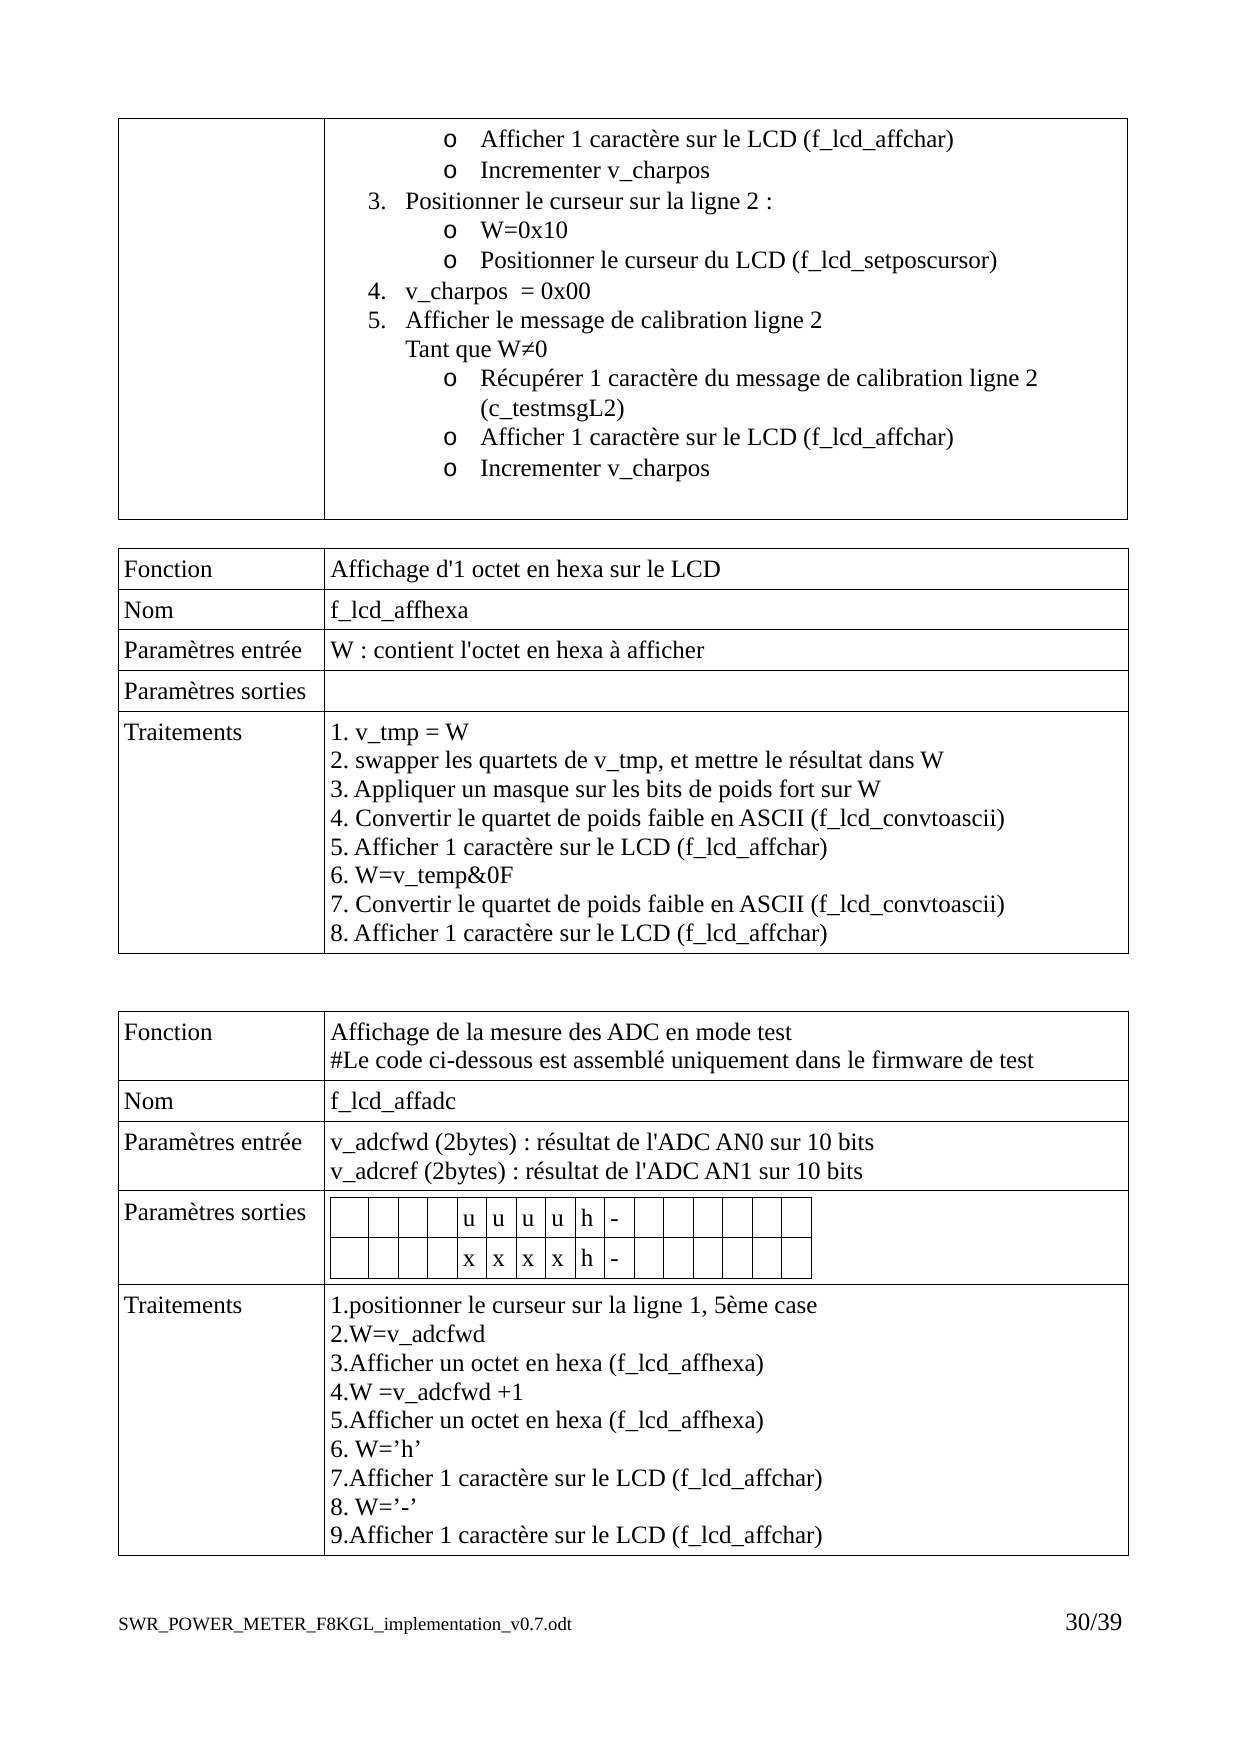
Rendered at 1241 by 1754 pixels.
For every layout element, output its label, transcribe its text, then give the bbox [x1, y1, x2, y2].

table_cell 1.positionner le curseur sur la ligne 1, 5ème case 2.W=v_adcfwd 3.Afficher un octet en hexa (f_lcd_affhexa) 4.W =v_adcfwd +1 5.Afficher un octet en hexa (f_lcd_affhexa) 6. W=’h’ 7.Afficher 1 caractère sur le LCD (f_lcd_affchar) 8. W=’-’ 9.Afficher 1 caractère sur le LCD (f_lcd_affchar) [325, 1285, 1128, 1555]
table_header - [605, 1198, 634, 1237]
table_cell v_charpos = 0x00 Afficher le message de calibration ligne 1 Tant que W≠0 Récupérer 1 caractère du message de calibration ligne 1 (c_testmsgL1) dans W Afficher 1 caractère sur le LCD (f_lcd_affchar) Incrementer v_charpos Positionner le curseur sur la ligne 2 : W=0x10 Positionner le curseur du LCD (f_lcd_setposcursor) v_charpos = 0x00 Afficher le message de calibration ligne 2 Tant que W≠0 Récupérer 1 caractère du message de calibration ligne 2 (c_testmsgL2) Afficher 1 caractère sur le LCD (f_lcd_affchar) Incrementer v_charpos [325, 119, 1127, 518]
table_cell 1. v_tmp = W 2. swapper les quartets de v_tmp, et mettre le résultat dans W 3. Appliquer un masque sur les bits de poids fort sur W 4. Convertir le quartet de poids faible en ASCII (f_lcd_convtoascii) 5. Afficher 1 caractère sur le LCD (f_lcd_affchar) 6. W=v_temp&0F 7. Convertir le quartet de poids faible en ASCII (f_lcd_convtoascii) 8. Afficher 1 caractère sur le LCD (f_lcd_affchar) [325, 712, 1128, 953]
table_header [782, 1198, 811, 1237]
table_header u [458, 1198, 486, 1237]
table_cell [782, 1238, 811, 1278]
table_cell x [487, 1238, 516, 1278]
table_cell f_lcd_affadc [325, 1081, 1128, 1121]
table_header u [517, 1198, 545, 1237]
table_cell Nom [119, 1081, 324, 1121]
table_cell [635, 1238, 663, 1278]
table_cell W : contient l'octet en hexa à afficher [325, 630, 1128, 670]
table_cell [325, 671, 1128, 711]
table_cell [399, 1238, 427, 1278]
table_header [723, 1198, 752, 1237]
table_cell Traitements [119, 1285, 324, 1555]
table_header Affichage d'1 octet en hexa sur le LCD [325, 549, 1128, 588]
table_header [369, 1198, 398, 1237]
table_header u [487, 1198, 516, 1237]
table_cell x [546, 1238, 575, 1278]
table_header Fonction [119, 549, 324, 588]
table_cell x [458, 1238, 486, 1278]
table_header [664, 1198, 693, 1237]
table_header h [576, 1198, 604, 1237]
table_cell Nom [119, 590, 324, 629]
table_cell [664, 1238, 693, 1278]
table_header [428, 1198, 457, 1237]
table_header [753, 1198, 781, 1237]
table_header Fonction [119, 1012, 324, 1080]
table_cell [369, 1238, 398, 1278]
table_header u [546, 1198, 575, 1237]
table_cell h [576, 1238, 604, 1278]
table_header [331, 1198, 368, 1237]
table_cell [119, 119, 324, 518]
table_cell [428, 1238, 457, 1278]
table_cell - [605, 1238, 634, 1278]
table_cell [331, 1238, 368, 1278]
table_header Affichage de la mesure des ADC en mode test #Le code ci-dessous est assemblé uniquement dans le firmware de test [325, 1012, 1128, 1080]
table_header [635, 1198, 663, 1237]
table_cell Traitements [119, 712, 324, 953]
table_cell v_adcfwd (2bytes) : résultat de l'ADC AN0 sur 10 bits v_adcref (2bytes) : résultat de l'ADC AN1 sur 10 bits [325, 1122, 1128, 1190]
table_cell f_lcd_affhexa [325, 590, 1128, 629]
table_header [399, 1198, 427, 1237]
table_cell [723, 1238, 752, 1278]
table_cell Paramètres entrée [119, 630, 324, 670]
table_cell Paramètres sorties [119, 671, 324, 711]
table_cell x [517, 1238, 545, 1278]
table_cell [694, 1238, 722, 1278]
table_cell [325, 1191, 1128, 1284]
table_cell Paramètres sorties [119, 1191, 324, 1284]
table_cell Paramètres entrée [119, 1122, 324, 1190]
table_cell [753, 1238, 781, 1278]
table_header [694, 1198, 722, 1237]
